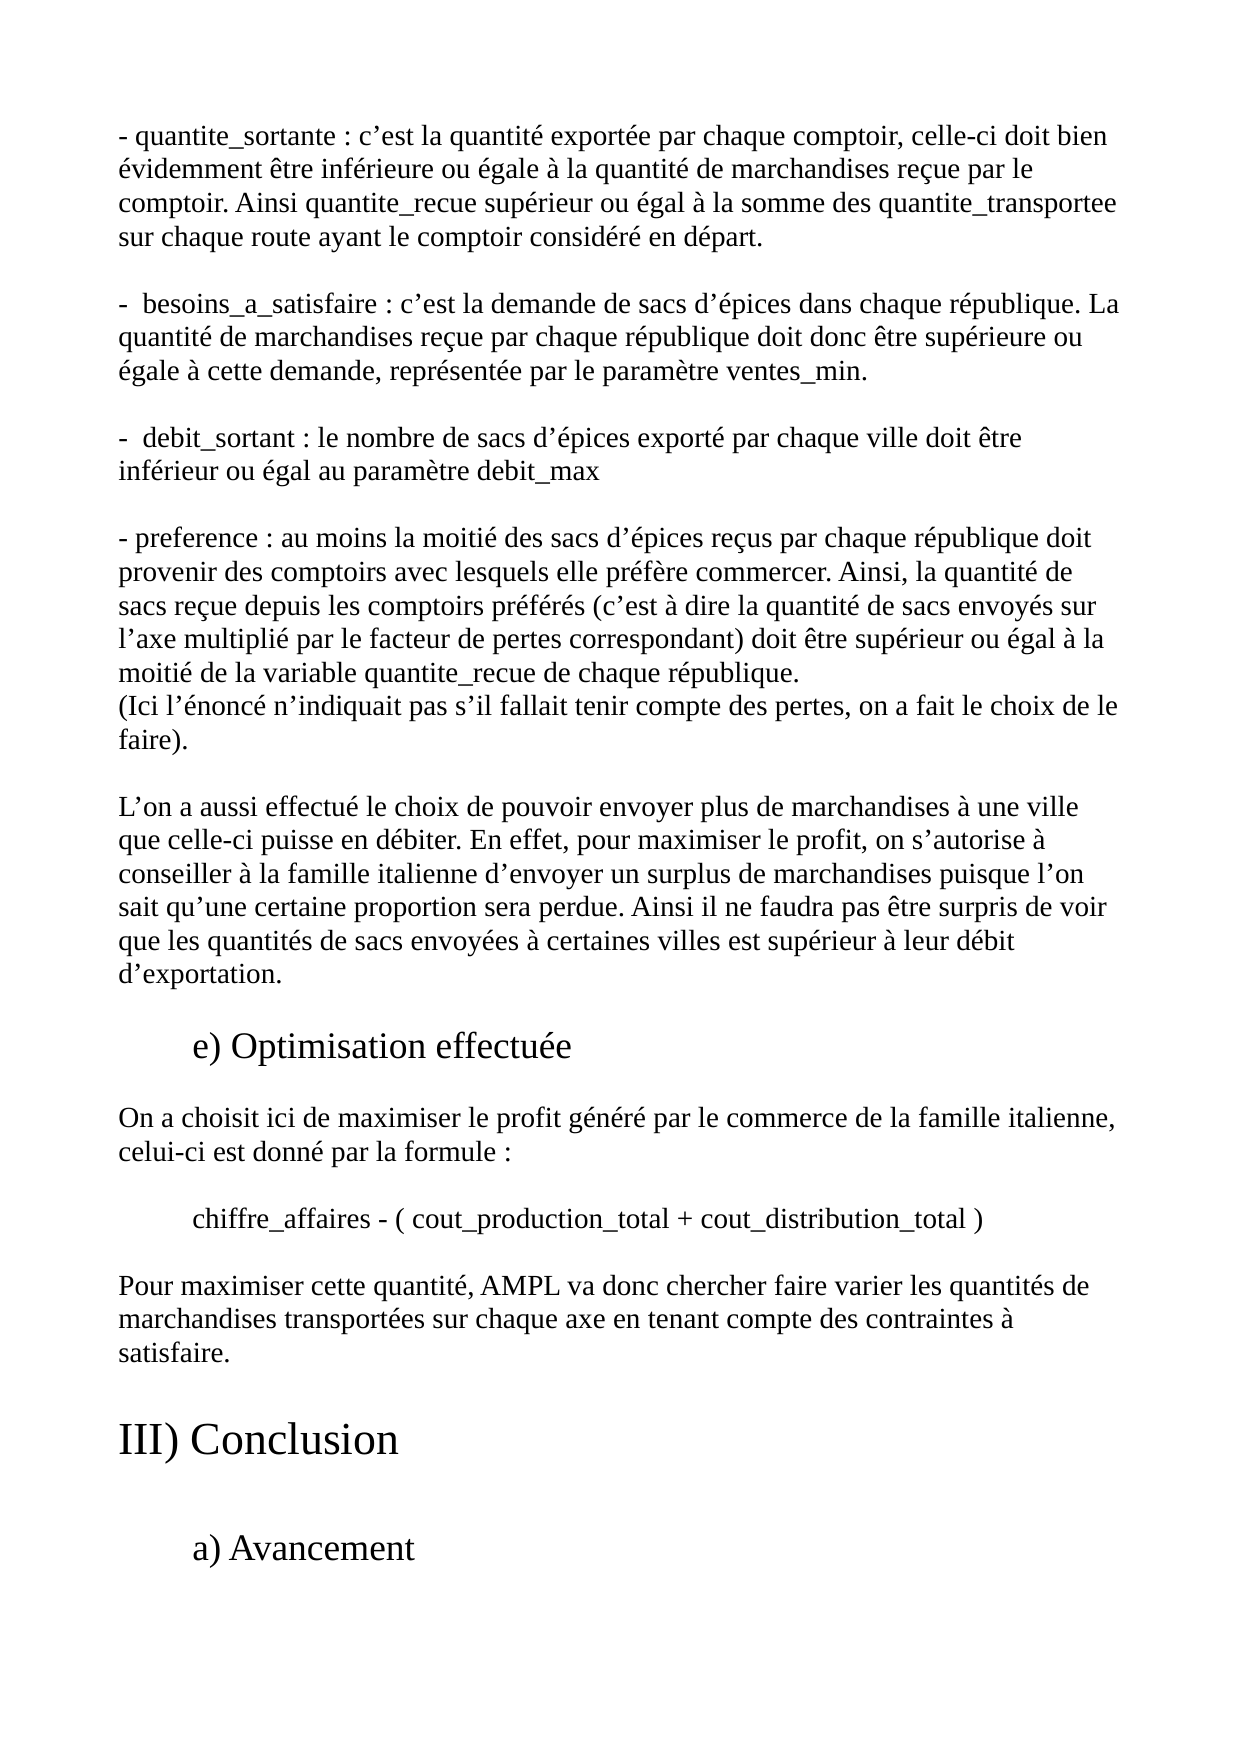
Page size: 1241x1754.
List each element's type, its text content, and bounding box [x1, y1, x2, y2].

text chiffre_affaires - ( cout_production_total + cout_distribution_total ) [118, 1201, 1122, 1234]
text - quantite_sortante : c’est la quantité exportée par chaque comptoir, celle-ci doit bien évidemment être inférieure ou égale à la quantité de marchandises reçue par le comptoir. Ainsi quantite_recue supérieur ou égal à la somme des quantite_transportee sur chaque route ayant le comptoir considéré en départ. [118, 118, 1122, 252]
text e) Optimisation effectuée [118, 1024, 1122, 1067]
text - debit_sortant : le nombre de sacs d’épices exporté par chaque ville doit être inférieur ou égal au paramètre debit_max [118, 420, 1122, 487]
text Pour maximiser cette quantité, AMPL va donc chercher faire varier les quantités de marchandises transportées sur chaque axe en tenant compte des contraintes à satisfaire. [118, 1268, 1122, 1369]
text - preference : au moins la moitié des sacs d’épices reçus par chaque république doit provenir des comptoirs avec lesquels elle préfère commercer. Ainsi, la quantité de sacs reçue depuis les comptoirs préférés (c’est à dire la quantité de sacs envoyés sur l’axe multiplié par le facteur de pertes correspondant) doit être supérieur ou égal à la moitié de la variable quantite_recue de chaque république. [118, 521, 1122, 688]
text III) Conclusion [118, 1412, 1122, 1464]
text (Ici l’énoncé n’indiquait pas s’il fallait tenir compte des pertes, on a fait le choix de le faire). [118, 688, 1122, 755]
text L’on a aussi effectué le choix de pouvoir envoyer plus de marchandises à une ville que celle-ci puisse en débiter. En effet, pour maximiser le profit, on s’autorise à conseiller à la famille italienne d’envoyer un surplus de marchandises puisque l’on sait qu’une certaine proportion sera perdue. Ainsi il ne faudra pas être surpris de voir que les quantités de sacs envoyées à certaines villes est supérieur à leur débit d’exportation. [118, 789, 1122, 990]
text a) Avancement [118, 1517, 1122, 1570]
text - besoins_a_satisfaire : c’est la demande de sacs d’épices dans chaque république. La quantité de marchandises reçue par chaque république doit donc être supérieure ou égale à cette demande, représentée par le paramètre ventes_min. [118, 286, 1122, 386]
text On a choisit ici de maximiser le profit généré par le commerce de la famille italienne, celui-ci est donné par la formule : [118, 1100, 1122, 1167]
